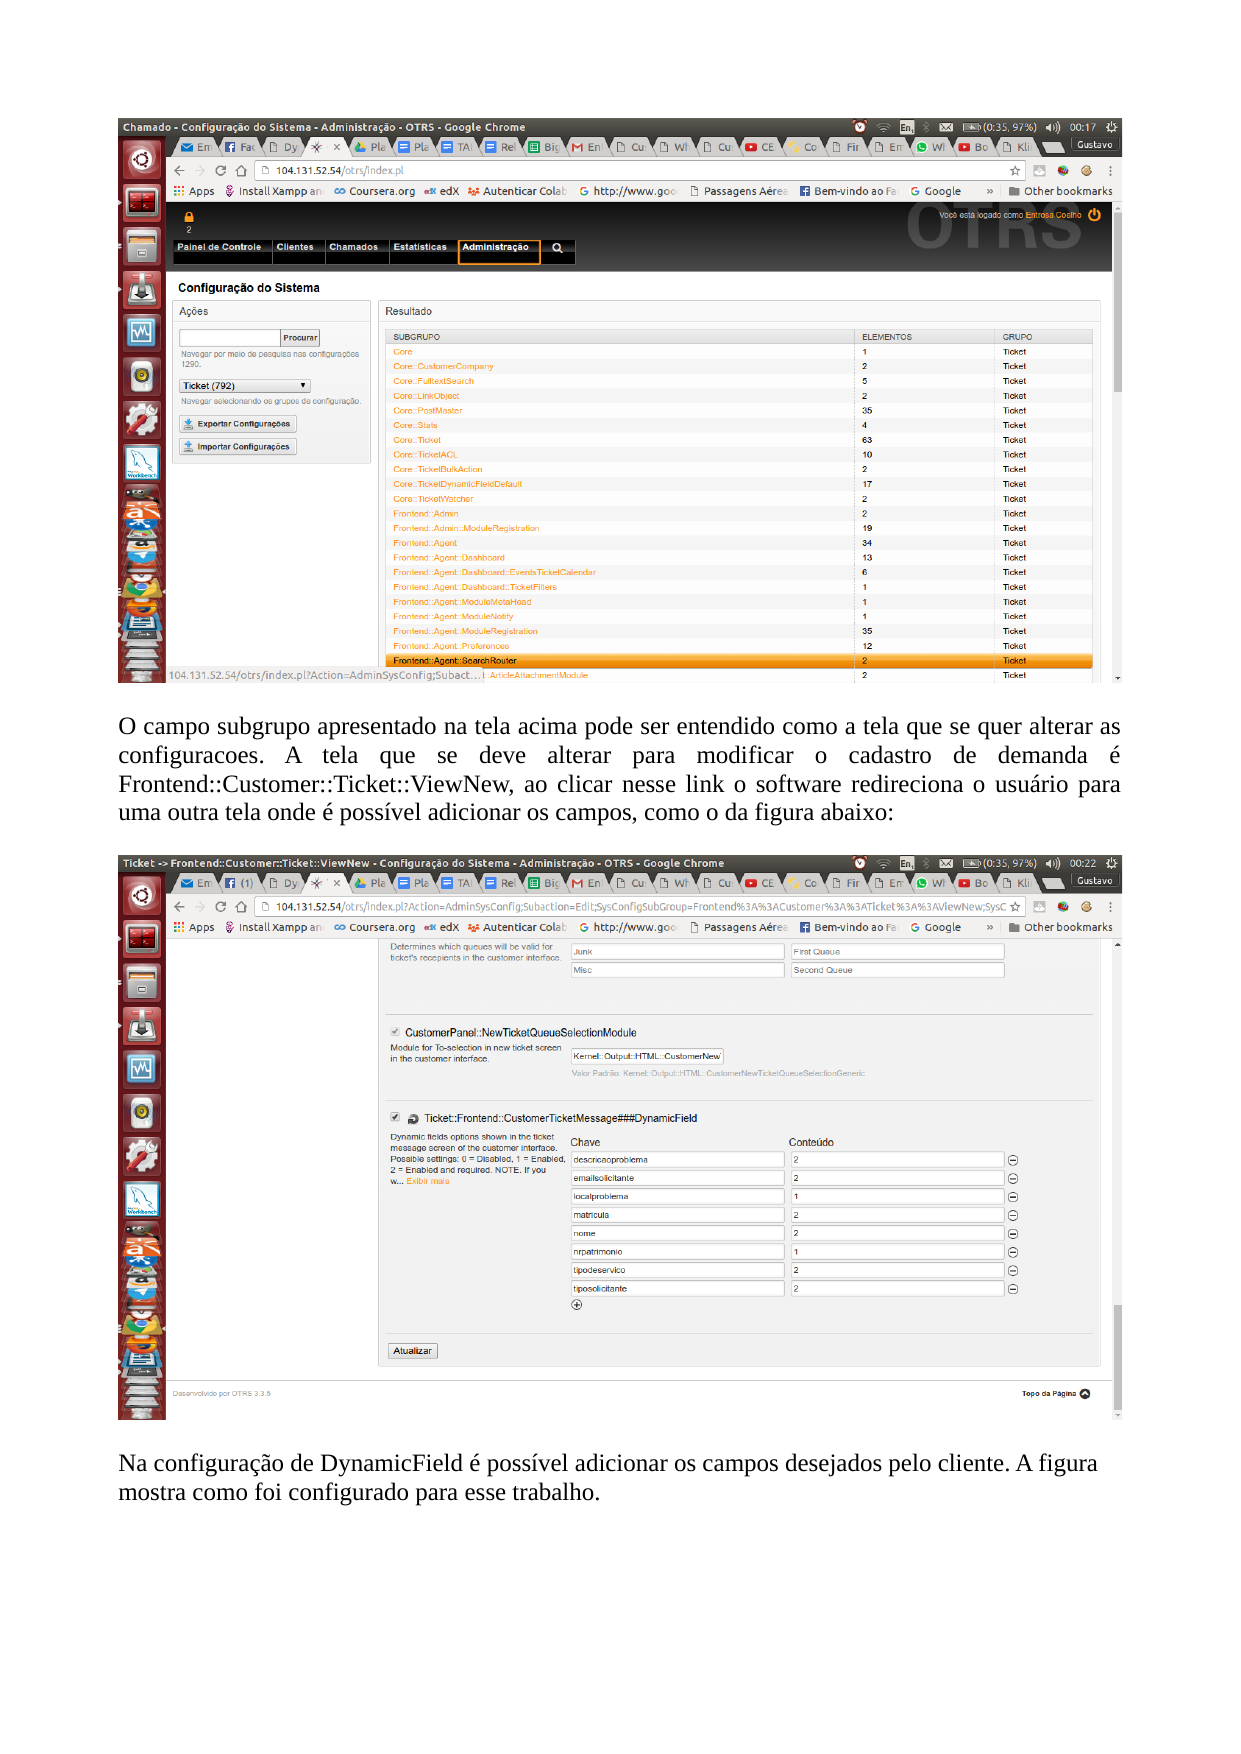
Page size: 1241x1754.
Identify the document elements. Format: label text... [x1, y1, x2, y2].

text O campo subgrupo apresentado na tela acima pode ser entendido como a tela que se quer alterar as configuracoes. A tela que se deve alterar para modificar o cadastro de demanda é Frontend::Customer::Ticket::ViewNew, ao clicar nesse link o software redireciona o usuário para uma outra tela onde é possível adicionar os campos, como o da figura abaixo: [118, 711, 1122, 826]
picture [118, 118, 1123, 683]
picture [118, 855, 1123, 1420]
text Na configuração de DynamicField é possível adicionar os campos desejados pelo cliente. A figura mostra como foi configurado para esse trabalho. [118, 1448, 1122, 1506]
